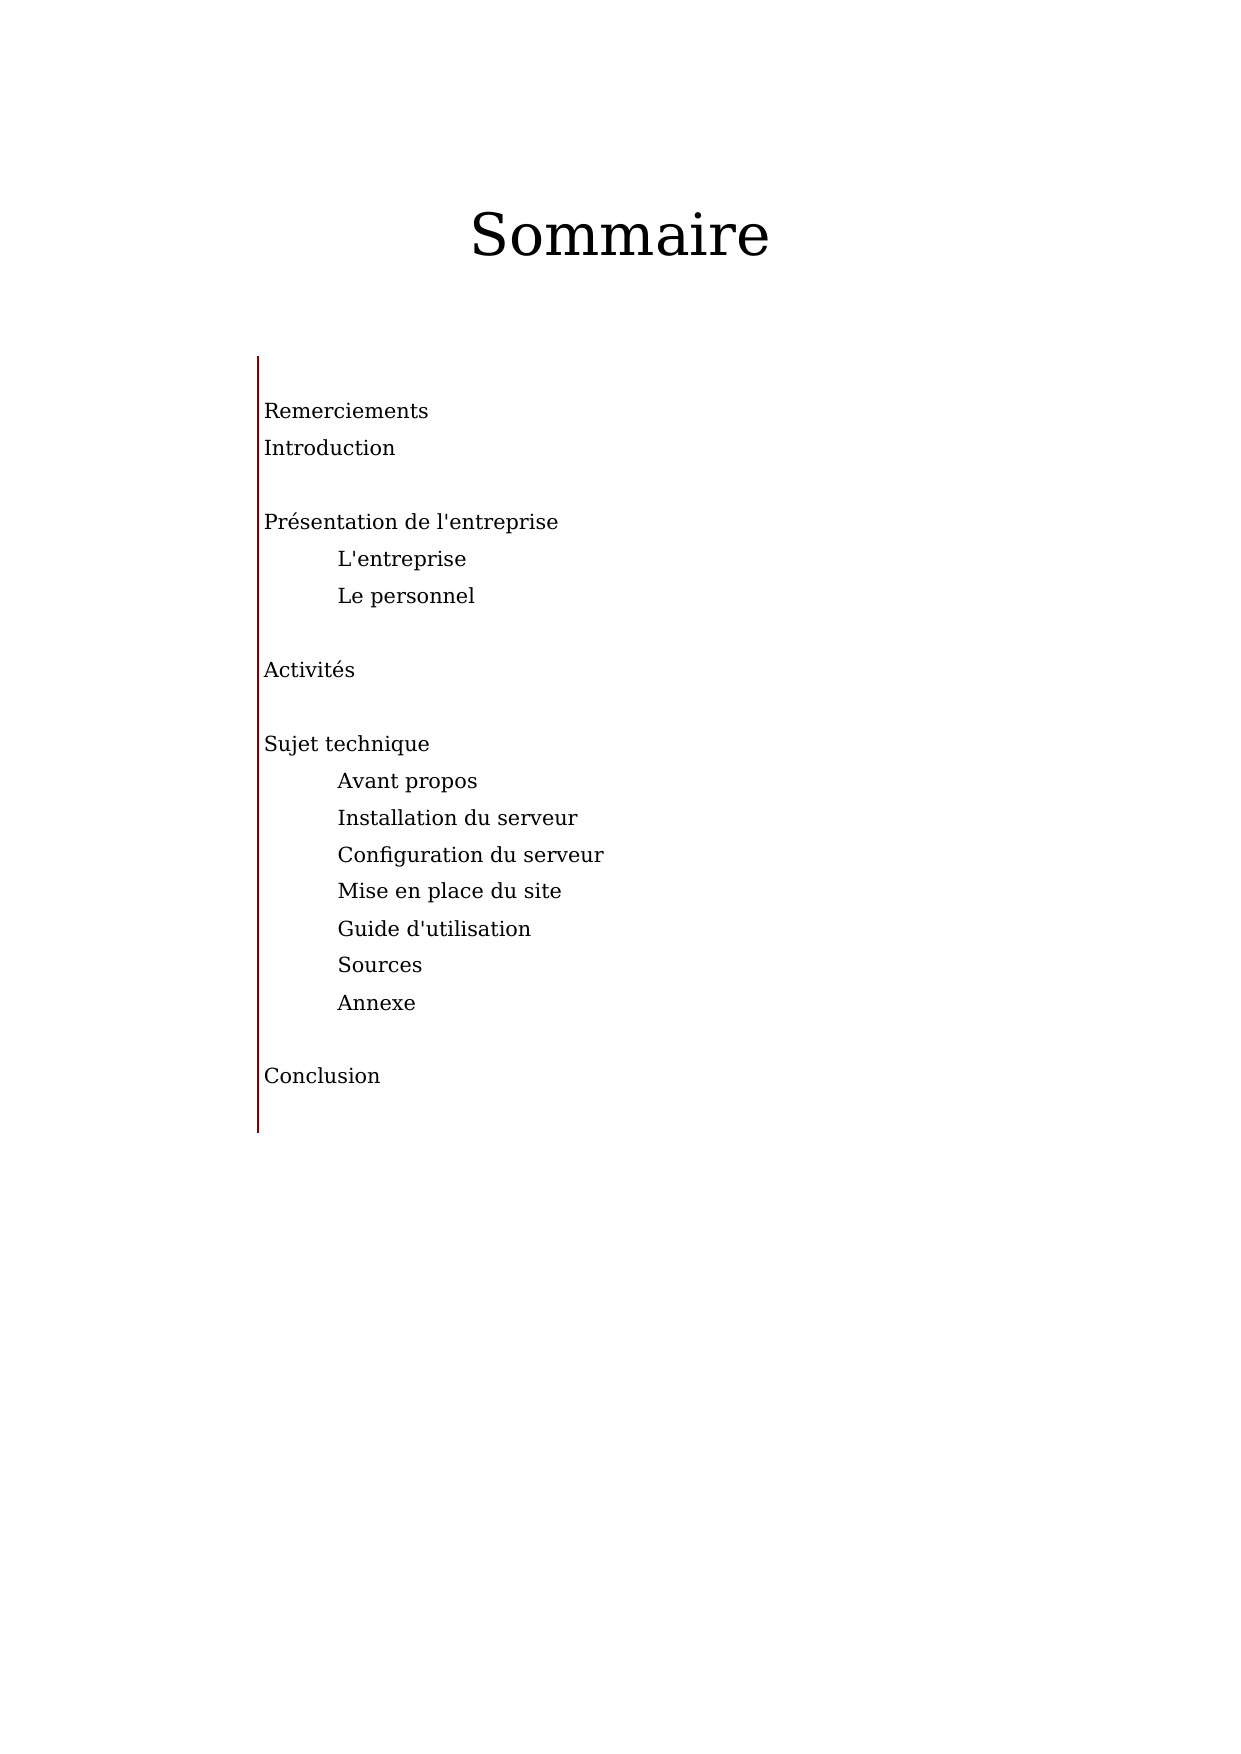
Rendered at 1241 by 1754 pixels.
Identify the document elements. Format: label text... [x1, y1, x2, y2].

table_cell [930, 985, 987, 1022]
table_cell [930, 1096, 987, 1133]
table_cell Installation du serveur [259, 800, 930, 837]
table_cell [259, 467, 930, 504]
table_cell Sujet technique [259, 726, 930, 763]
table_cell [930, 467, 987, 504]
text Sommaire [118, 201, 1122, 269]
table_cell Sources [259, 948, 930, 985]
table_cell [930, 541, 987, 578]
table_cell [930, 1022, 987, 1059]
table_cell Guide d'utilisation [259, 911, 930, 948]
table_cell L'entreprise [259, 541, 930, 578]
table_cell [930, 393, 987, 430]
table_cell [930, 578, 987, 615]
table_cell [930, 948, 987, 985]
table_cell Avant propos [259, 763, 930, 800]
table_cell [259, 689, 930, 726]
table_cell [930, 615, 987, 652]
table_cell Introduction [259, 430, 930, 467]
table_cell Présentation de l'entreprise [259, 504, 930, 541]
table_cell Remerciements [259, 393, 930, 430]
table_cell [930, 800, 987, 837]
table_cell [930, 430, 987, 467]
table_header [259, 356, 930, 393]
table_cell [259, 1096, 930, 1133]
table_cell Mise en place du site [259, 874, 930, 911]
table_cell [930, 652, 987, 689]
table_cell [930, 874, 987, 911]
table_cell Conclusion [259, 1059, 930, 1096]
table_cell [930, 504, 987, 541]
table_cell Configuration du serveur [259, 837, 930, 874]
table_cell [930, 763, 987, 800]
table_header [930, 356, 987, 393]
table_cell [930, 911, 987, 948]
table_cell [259, 1022, 930, 1059]
table_cell Annexe [259, 985, 930, 1022]
table_cell [930, 837, 987, 874]
table_cell [930, 689, 987, 726]
table_cell [930, 726, 987, 763]
table_cell [259, 615, 930, 652]
table_cell [930, 1059, 987, 1096]
table_cell Le personnel [259, 578, 930, 615]
table_cell Activités [259, 652, 930, 689]
